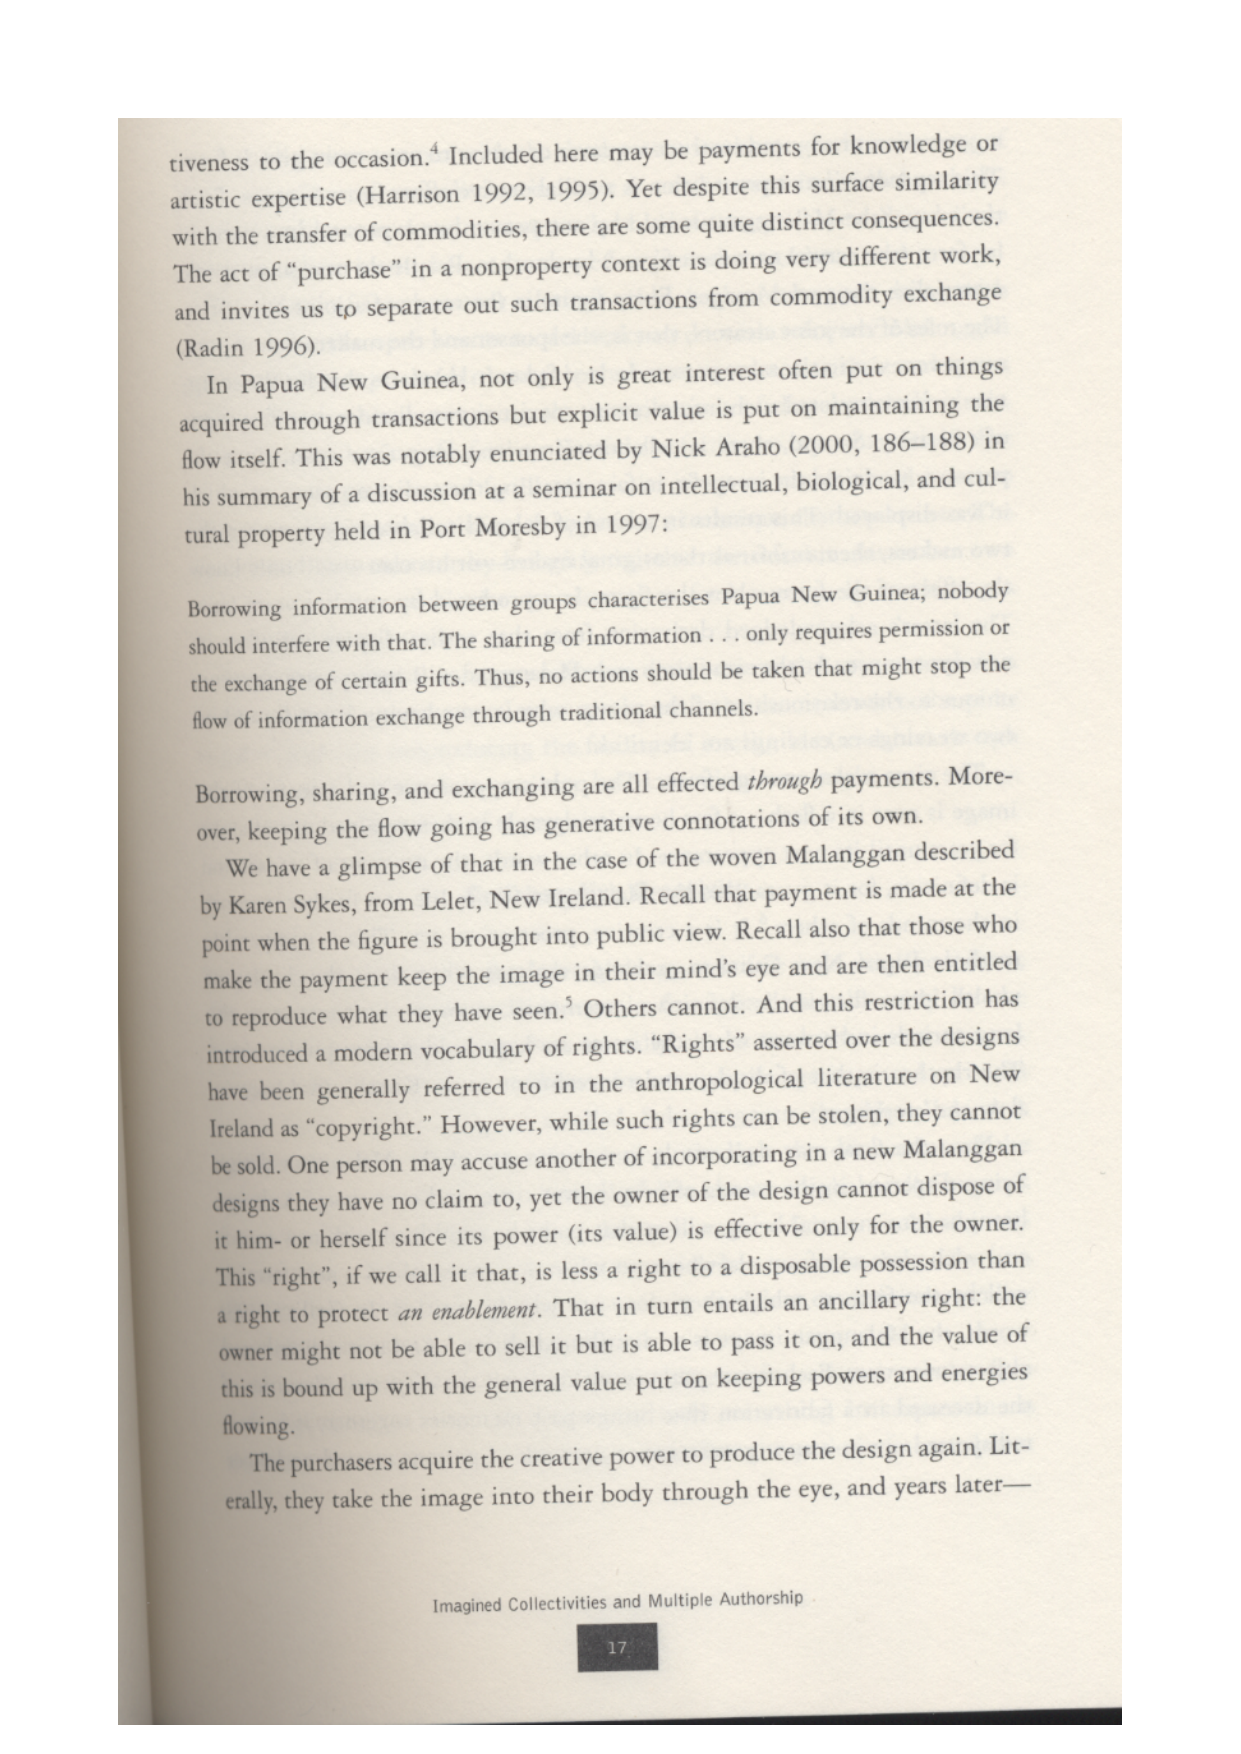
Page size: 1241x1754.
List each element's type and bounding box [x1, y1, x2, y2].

picture [118, 118, 1122, 1725]
